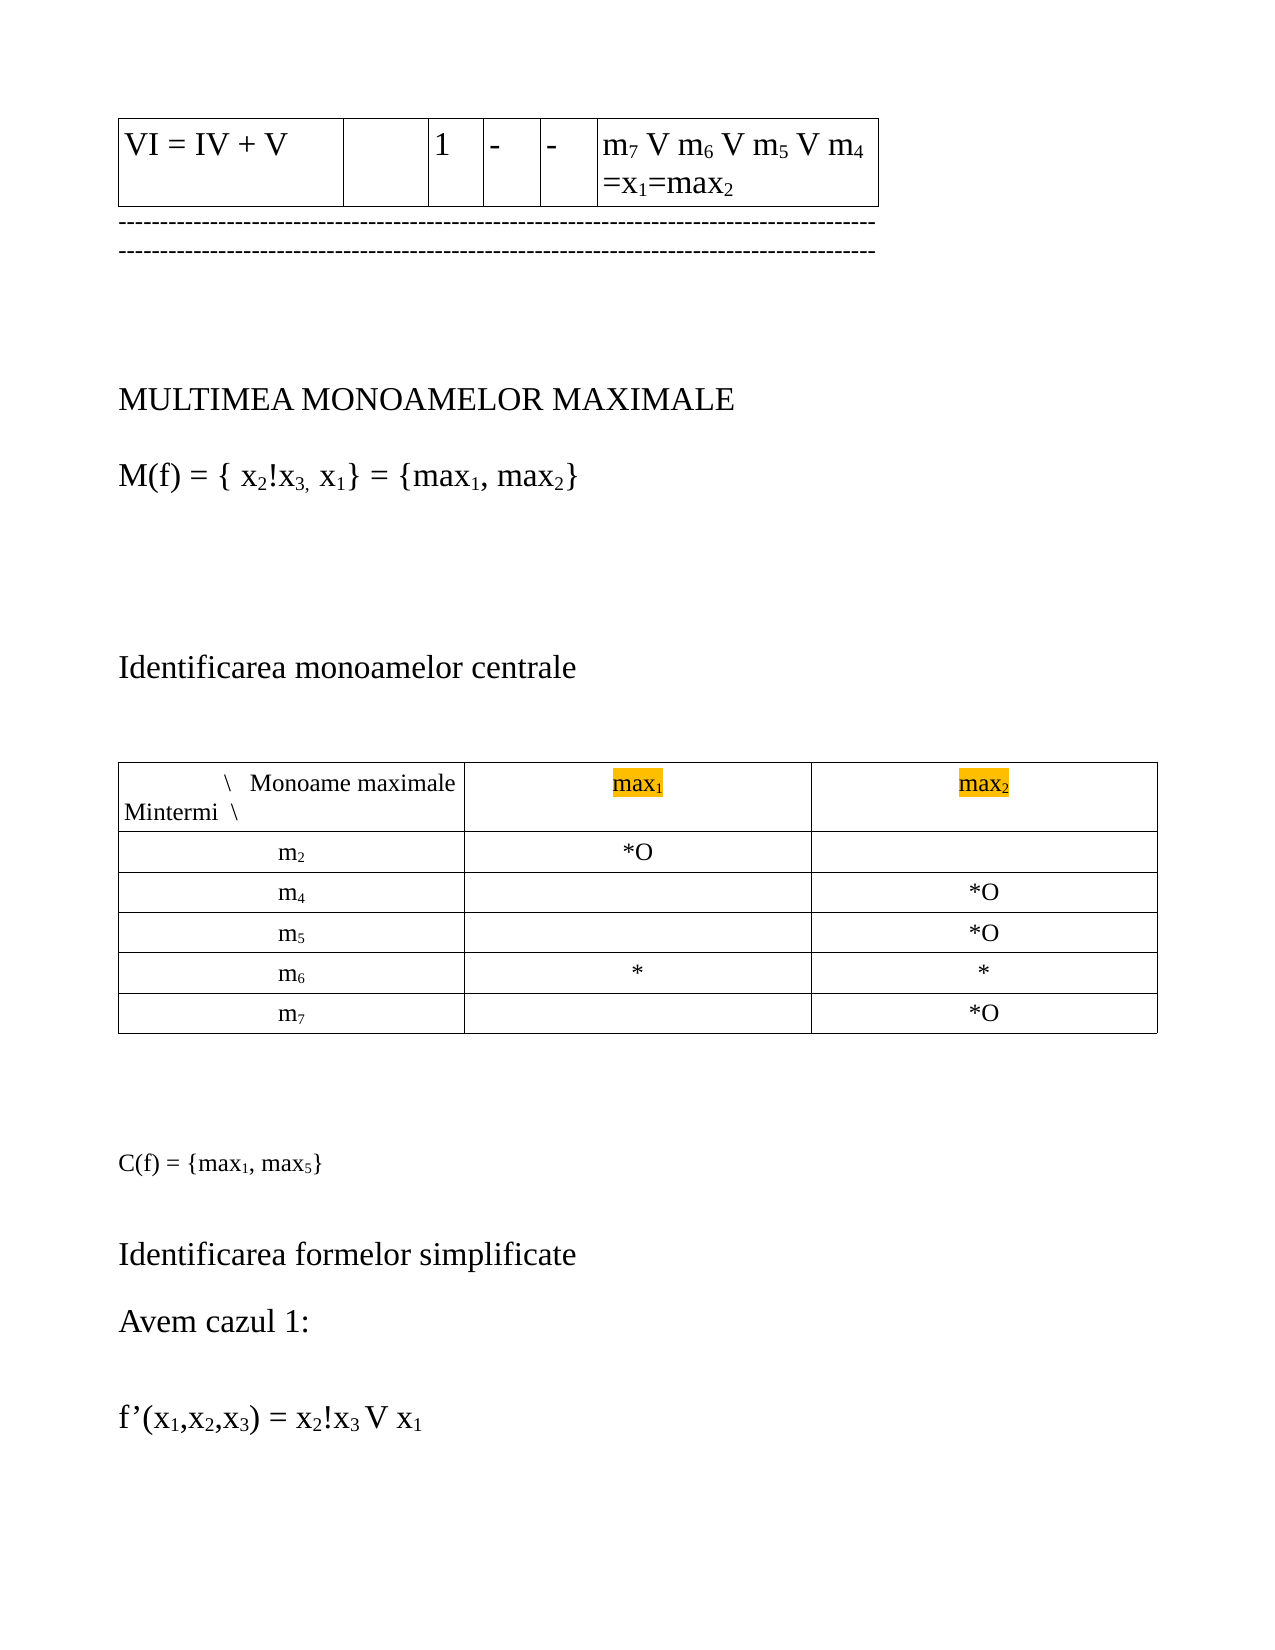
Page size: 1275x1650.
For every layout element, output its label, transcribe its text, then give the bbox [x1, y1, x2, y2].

text Identificarea monoamelor centrale [118, 647, 1157, 686]
table_cell *O [812, 873, 1157, 912]
table_cell m2 [119, 832, 464, 872]
text f’(x1,x2,x3) = x2!x3 V x1 [118, 1397, 1157, 1436]
text Identificarea formelor simplificate [118, 1234, 1157, 1273]
text Avem cazul 1: [118, 1301, 1157, 1340]
table_cell m5 [119, 913, 464, 952]
table_header max1 [465, 763, 811, 831]
table_cell m6 [119, 953, 464, 993]
text MULTIMEA MONOAMELOR MAXIMALE [118, 379, 1157, 417]
table_cell m4 [119, 873, 464, 912]
text C(f) = {max1, max5} [118, 1148, 1157, 1177]
table_cell * [812, 953, 1157, 993]
table_cell [465, 913, 811, 952]
table_cell VI = IV + V [119, 119, 343, 206]
table_cell - [484, 119, 540, 206]
table_cell [344, 119, 428, 206]
table_cell *O [465, 832, 811, 872]
table_cell [812, 832, 1157, 872]
table_cell - [541, 119, 597, 206]
table_cell *O [812, 994, 1157, 1033]
table_cell * [465, 953, 811, 993]
table_cell [465, 873, 811, 912]
text ------------------------------------------------------------------------------------------- [118, 235, 1157, 264]
table_cell *O [812, 913, 1157, 952]
table_header max2 [812, 763, 1157, 831]
table_cell m7 [119, 994, 464, 1033]
text ------------------------------------------------------------------------------------------- [118, 206, 1157, 235]
table_cell m7 V m6 V m5 V m4 =x1=max2 [598, 119, 878, 206]
table_cell [465, 994, 811, 1033]
table_cell 1 [429, 119, 483, 206]
text M(f) = { x2!x3, x1} = {max1, max2} [118, 456, 1157, 494]
table_header \ Monoame maximale Mintermi \ [119, 763, 464, 831]
